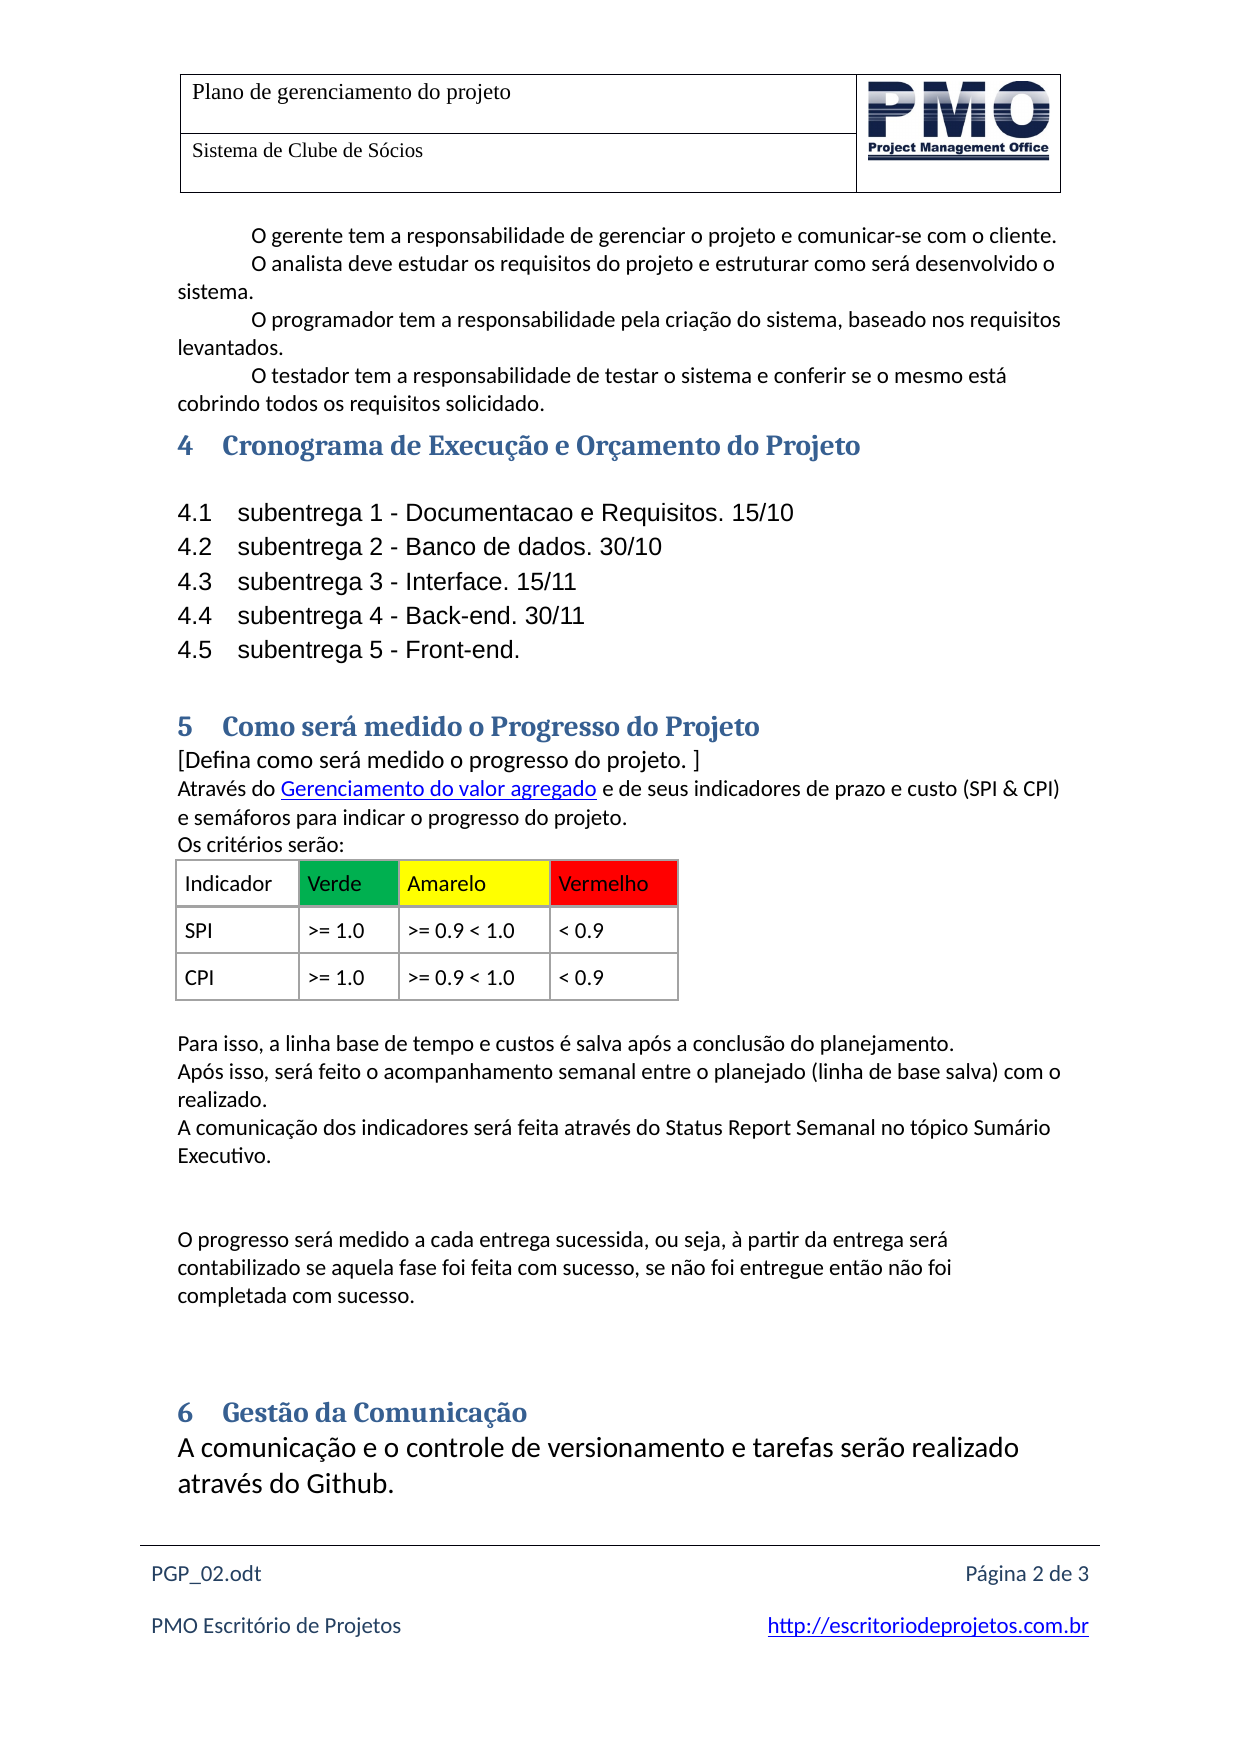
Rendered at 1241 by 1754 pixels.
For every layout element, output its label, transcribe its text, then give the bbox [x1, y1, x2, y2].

text A comunicação dos indicadores será feita através do Status Report Semanal no tópico Sumário Executivo. [177, 1113, 1063, 1169]
table_header Vermelho [551, 861, 677, 905]
picture [868, 81, 1050, 161]
table_cell >= 1.0 [300, 954, 398, 999]
table_header Indicador [177, 861, 298, 905]
text O gerente tem a responsabilidade de gerenciar o projeto e comunicar-se com o cliente. [177, 221, 1063, 249]
list subentrega 4 - Back-end. 30/11 [177, 601, 1063, 630]
list subentrega 3 - Interface. 15/11 [177, 567, 1063, 595]
subtitle Cronograma de Execução e Orçamento do Projeto [177, 429, 1063, 463]
text O testador tem a responsabilidade de testar o sistema e conferir se o mesmo está cobrindo todos os requisitos solicidado. [177, 361, 1063, 417]
text A comunicação e o controle de versionamento e tarefas serão realizado através do Github. [177, 1429, 1063, 1501]
subtitle Como será medido o Progresso do Projeto [177, 711, 1063, 744]
table_cell SPI [177, 908, 298, 952]
text O analista deve estudar os requisitos do projeto e estruturar como será desenvolvido o sistema. [177, 249, 1063, 305]
text Os critérios serão: [177, 831, 1063, 859]
table_cell >= 0.9 < 1.0 [400, 954, 549, 999]
table_cell >= 1.0 [300, 908, 398, 952]
table_cell < 0.9 [551, 954, 677, 999]
list subentrega 1 - Documentacao e Requisitos. 15/10 [177, 498, 1063, 526]
table_cell CPI [177, 954, 298, 999]
list subentrega 5 - Front-end. [177, 636, 1063, 664]
text Após isso, será feito o acompanhamento semanal entre o planejado (linha de base salva) com o realizado. [177, 1057, 1063, 1113]
table_header Verde [300, 861, 398, 905]
table_cell >= 0.9 < 1.0 [400, 908, 549, 952]
table_cell < 0.9 [551, 908, 677, 952]
subtitle Gestão da Comunicação [177, 1396, 1063, 1429]
text Através do Gerenciamento do valor agregado e de seus indicadores de prazo e custo (SPI & CPI) e semáforos para indicar o progresso do projeto. [177, 774, 1063, 831]
text Para isso, a linha base de tempo e custos é salva após a conclusão do planejamento. [177, 1029, 1063, 1057]
text O progresso será medido a cada entrega sucessida, ou seja, à partir da entrega será contabilizado se aquela fase foi feita com sucesso, se não foi entregue então não foi completada com sucesso. [177, 1225, 1063, 1309]
text [Defina como será medido o progresso do projeto. ] [177, 744, 1063, 774]
text O programador tem a responsabilidade pela criação do sistema, baseado nos requisitos levantados. [177, 305, 1063, 361]
table_header Amarelo [400, 861, 549, 905]
list subentrega 2 - Banco de dados. 30/10 [177, 532, 1063, 561]
